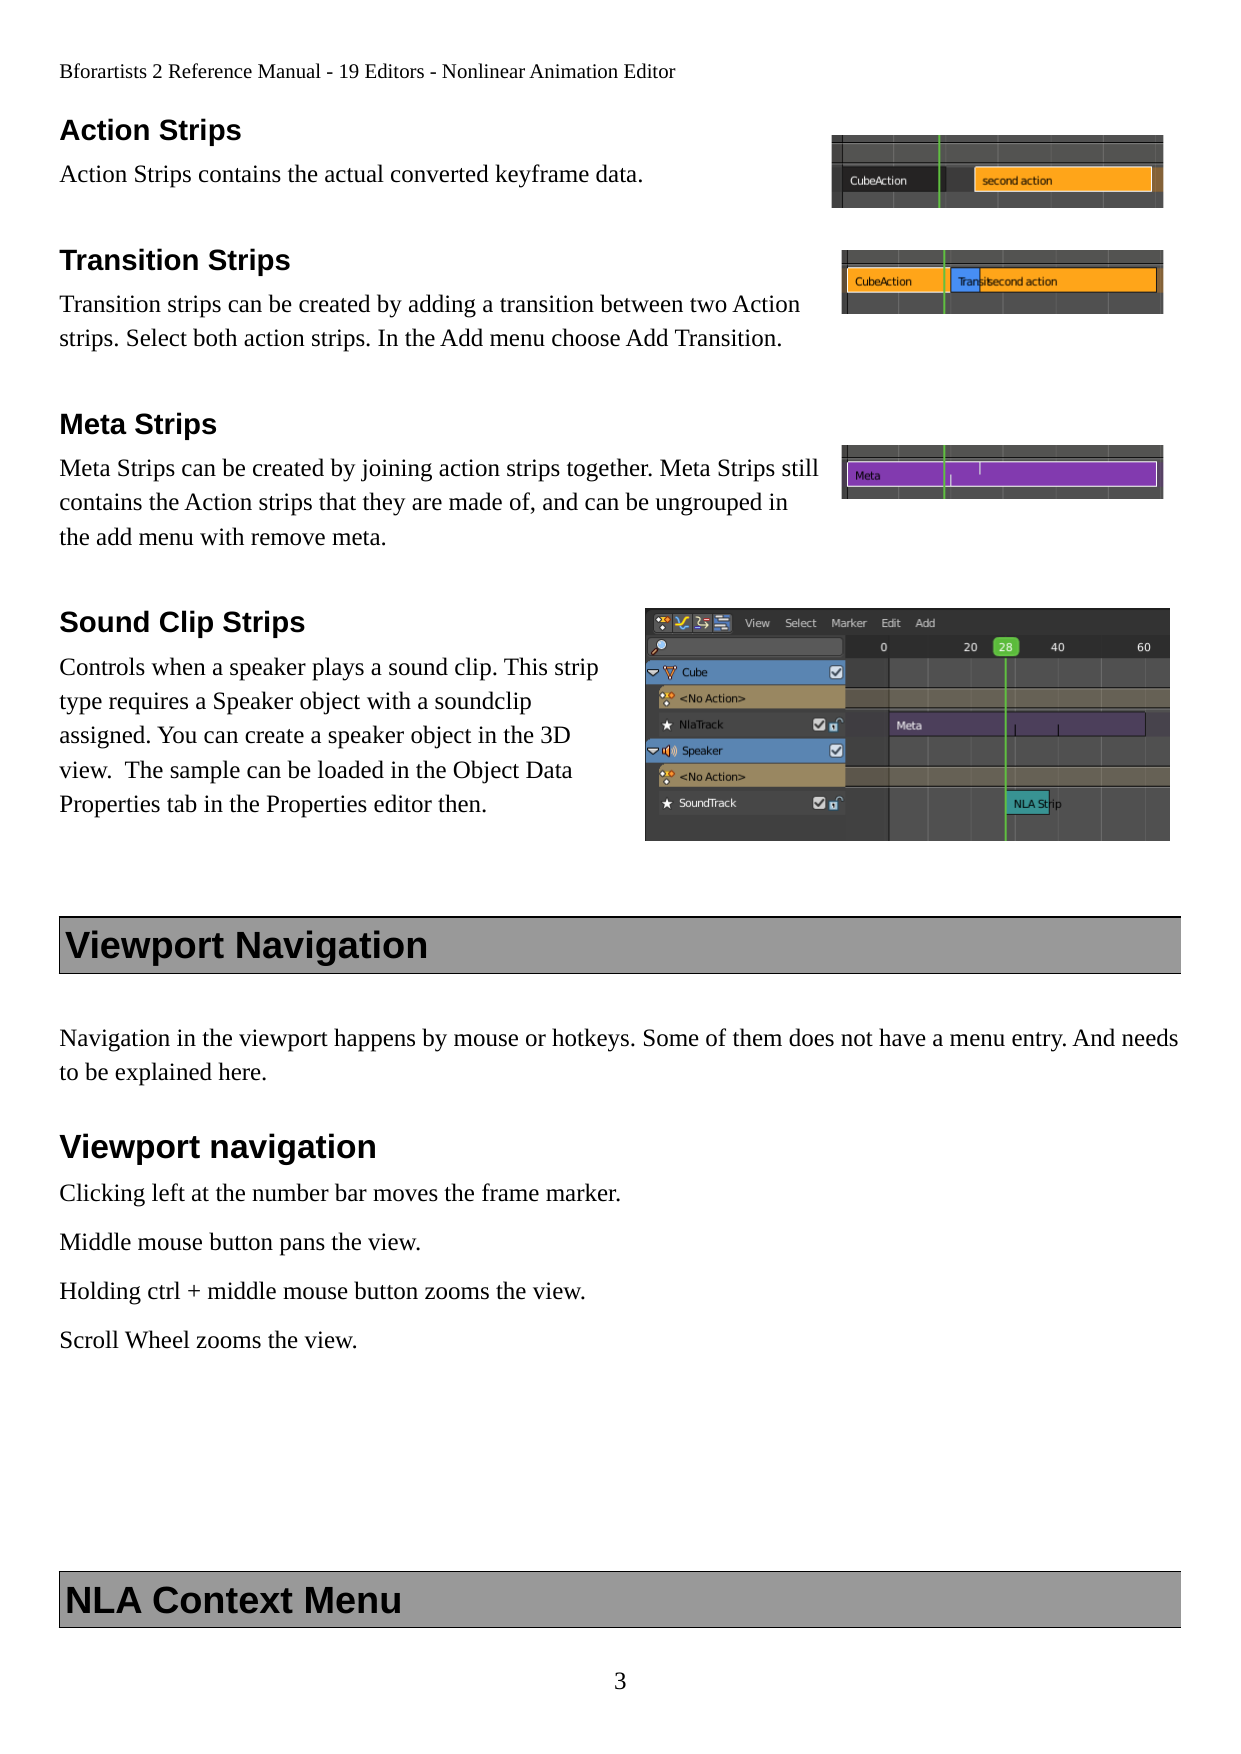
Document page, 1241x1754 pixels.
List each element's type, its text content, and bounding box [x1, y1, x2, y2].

text Scroll Wheel zooms the view. [59, 1325, 1181, 1354]
table_header Viewport Navigation [60, 918, 1181, 973]
text Holding ctrl + middle mouse button zooms the view. [59, 1276, 1181, 1305]
text Clicking left at the number bar moves the frame marker. [59, 1178, 1181, 1207]
subtitle Transition Strips [59, 242, 1181, 276]
text Action Strips contains the actual converted keyframe data. [59, 159, 831, 188]
picture [841, 445, 1164, 499]
picture [831, 135, 1164, 208]
text Controls when a speaker plays a sound clip. This strip type requires a Speaker object with a soundclip assigned. You can create a speaker object in the 3D view. The sample can be loaded in the Object Data Properties tab in the Properties editor then. [59, 652, 645, 818]
text Middle mouse button pans the view. [59, 1227, 1181, 1256]
subtitle Meta Strips [59, 407, 1181, 440]
subtitle Viewport navigation [59, 1127, 1181, 1166]
picture [645, 608, 1170, 841]
picture [841, 250, 1164, 314]
subtitle Sound Clip Strips [59, 605, 1181, 639]
text Transition strips can be created by adding a transition between two Action strips. Select both action strips. In the Add menu choose Add Transition. [59, 289, 1181, 352]
subtitle Action Strips [59, 113, 1181, 146]
text Navigation in the viewport happens by mouse or hotkeys. Some of them does not have a menu entry. And needs to be explained here. [59, 1023, 1181, 1086]
text Meta Strips can be created by joining action strips together. Meta Strips still contains the Action strips that they are made of, and can be ungrouped in the add menu with remove meta. [59, 453, 1181, 551]
table_header NLA Context Menu [60, 1572, 1181, 1627]
